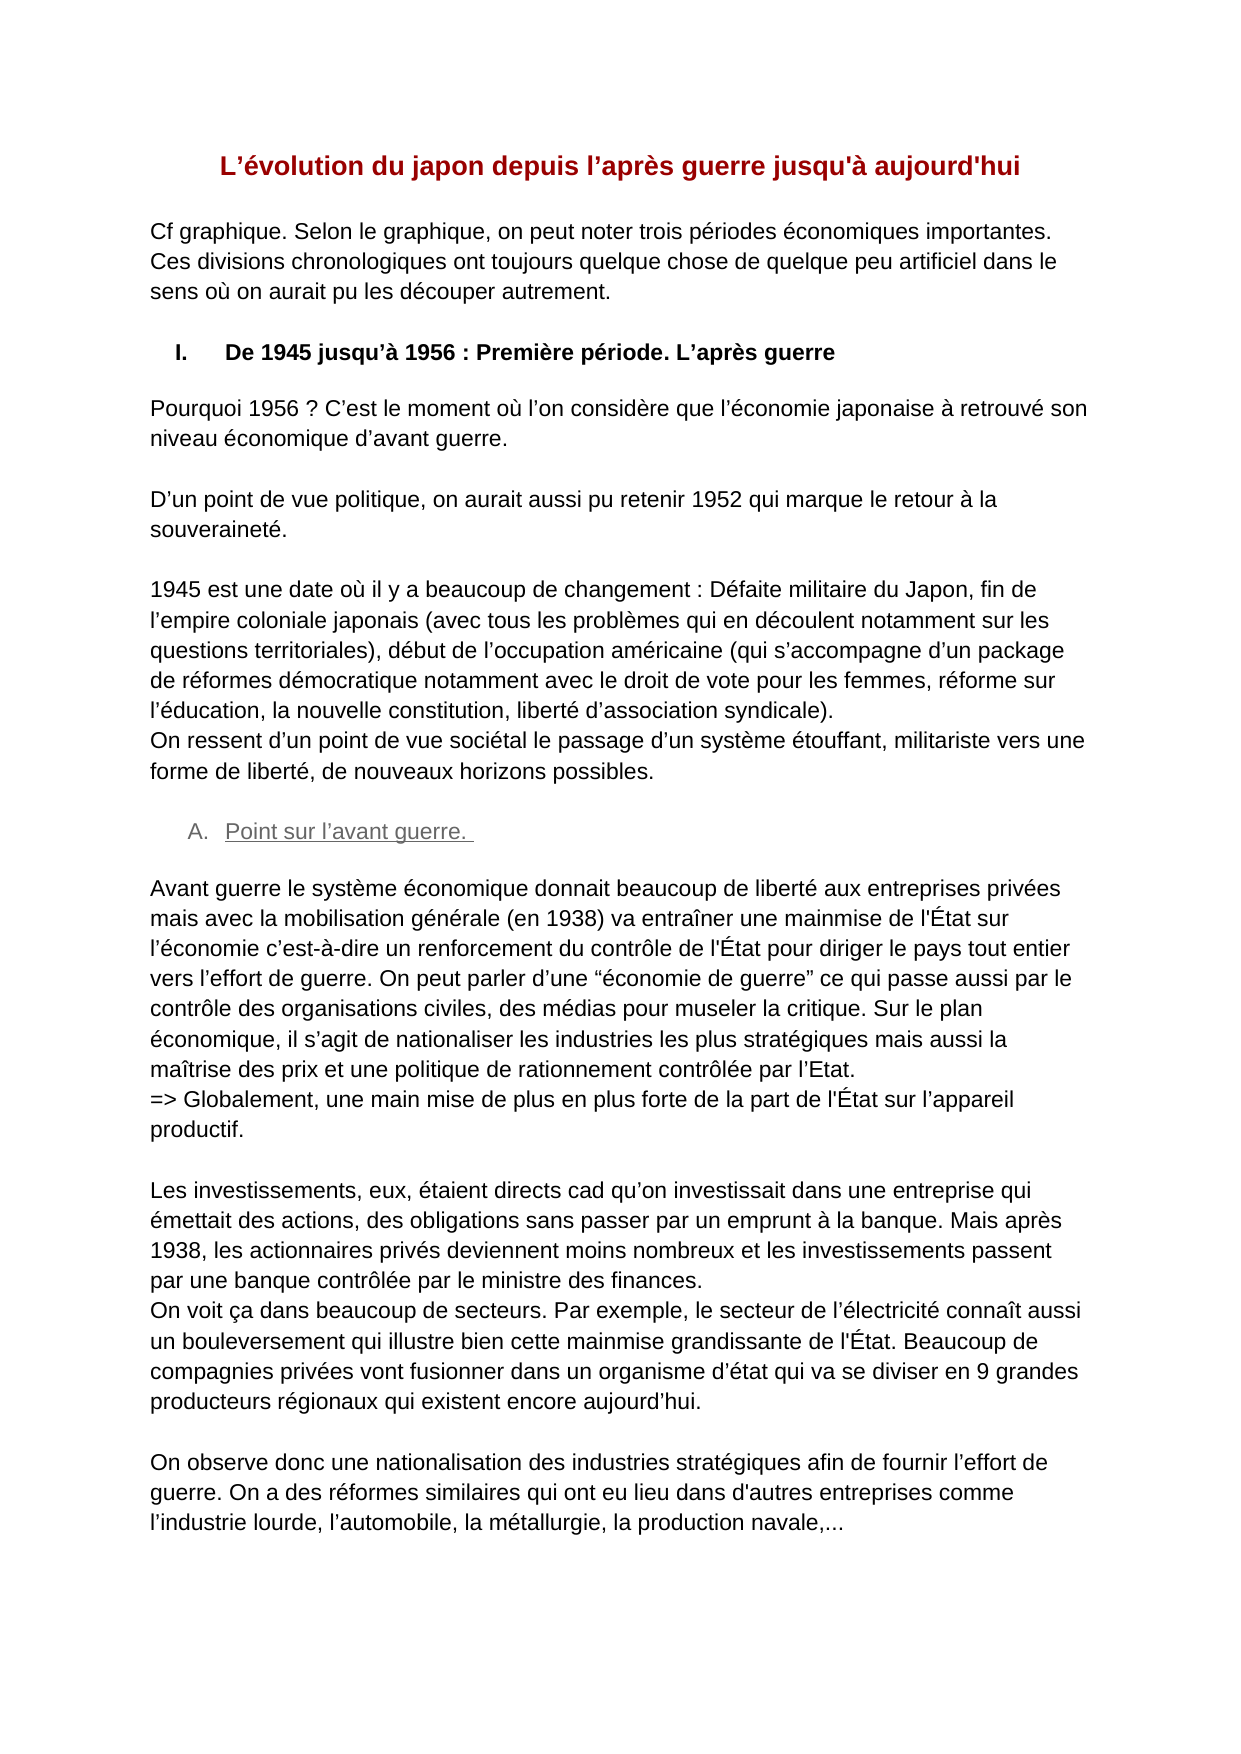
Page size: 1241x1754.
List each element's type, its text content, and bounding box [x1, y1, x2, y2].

text D’un point de vue politique, on aurait aussi pu retenir 1952 qui marque le retour à la souveraineté. [150, 486, 1090, 542]
text 1945 est une date où il y a beaucoup de changement : Défaite militaire du Japon, fin de l’empire coloniale japonais (avec tous les problèmes qui en découlent notamment sur les questions territoriales), début de l’occupation américaine (qui s’accompagne d’un package de réformes démocratique notamment avec le droit de vote pour les femmes, réforme sur l’éducation, la nouvelle constitution, liberté d’association syndicale). [150, 576, 1090, 723]
text Cf graphique. Selon le graphique, on peut noter trois périodes économiques importantes. Ces divisions chronologiques ont toujours quelque chose de quelque peu artificiel dans le sens où on aurait pu les découper autrement. [150, 218, 1090, 304]
text Pourquoi 1956 ? C’est le moment où l’on considère que l’économie japonaise à retrouvé son niveau économique d’avant guerre. [150, 395, 1090, 452]
title L’évolution du japon depuis l’après guerre jusqu'à aujourd'hui [150, 150, 1090, 181]
text On voit ça dans beaucoup de secteurs. Par exemple, le secteur de l’électricité connaît aussi un bouleversement qui illustre bien cette mainmise grandissante de l'État. Beaucoup de compagnies privées vont fusionner dans un organisme d’état qui va se diviser en 9 grandes producteurs régionaux qui existent encore aujourd’hui. [150, 1297, 1090, 1414]
text Avant guerre le système économique donnait beaucoup de liberté aux entreprises privées mais avec la mobilisation générale (en 1938) va entraîner une mainmise de l'État sur l’économie c’est-à-dire un renforcement du contrôle de l'État pour diriger le pays tout entier vers l’effort de guerre. On peut parler d’une “économie de guerre” ce qui passe aussi par le contrôle des organisations civiles, des médias pour museler la critique. Sur le plan économique, il s’agit de nationaliser les industries les plus stratégiques mais aussi la maîtrise des prix et une politique de rationnement contrôlée par l’Etat. [150, 874, 1090, 1082]
text Les investissements, eux, étaient directs cad qu’on investissait dans une entreprise qui émettait des actions, des obligations sans passer par un emprunt à la banque. Mais après 1938, les actionnaires privés deviennent moins nombreux et les investissements passent par une banque contrôlée par le ministre des finances. [150, 1177, 1090, 1294]
text On observe donc une nationalisation des industries stratégiques afin de fournir l’effort de guerre. On a des réformes similaires qui ont eu lieu dans d'autres entreprises comme l’industrie lourde, l’automobile, la métallurgie, la production navale,... [150, 1448, 1090, 1535]
subtitle Point sur l’avant guerre. [187, 818, 1090, 844]
subtitle De 1945 jusqu’à 1956 : Première période. L’après guerre [187, 338, 1090, 365]
text On ressent d’un point de vue sociétal le passage d’un système étouffant, militariste vers une forme de liberté, de nouveaux horizons possibles. [150, 727, 1090, 784]
text => Globalement, une main mise de plus en plus forte de la part de l'État sur l’appareil productif. [150, 1086, 1090, 1143]
